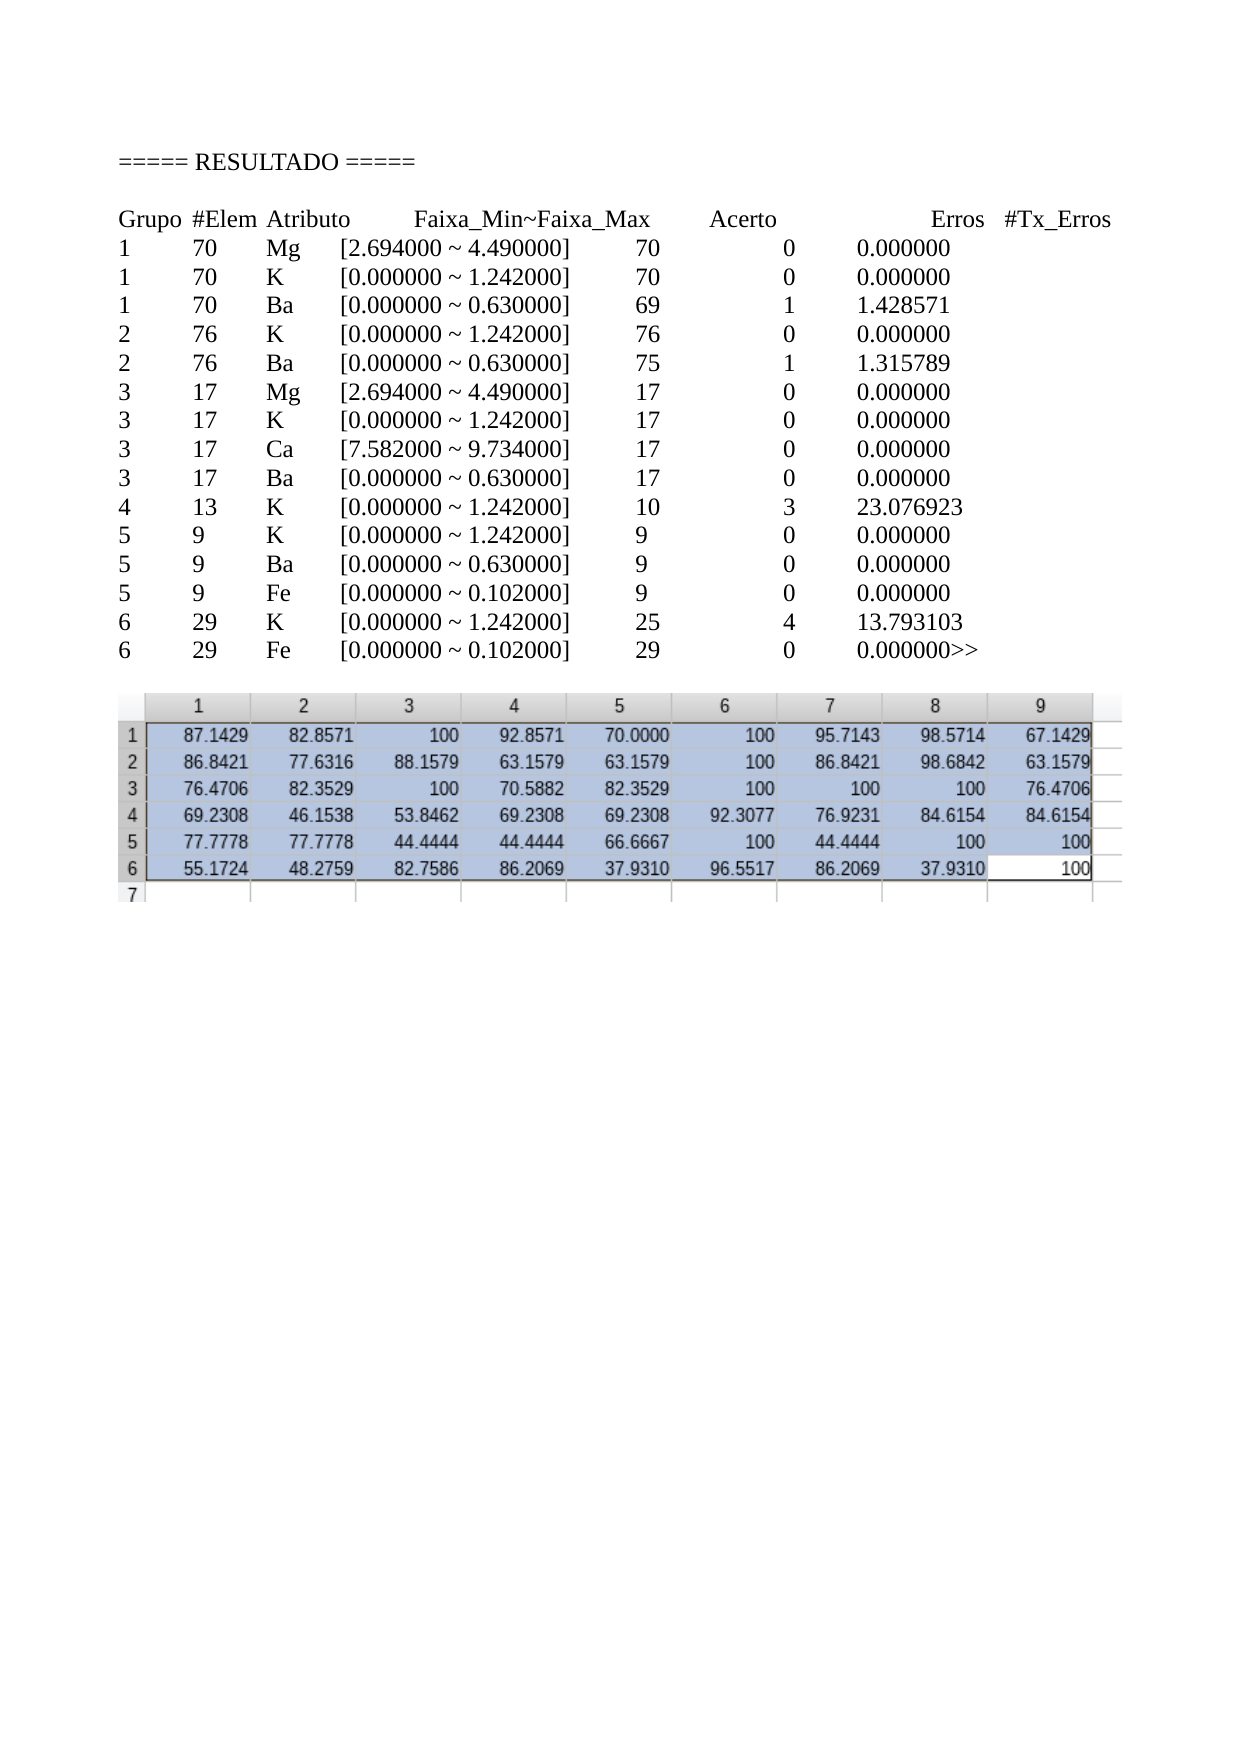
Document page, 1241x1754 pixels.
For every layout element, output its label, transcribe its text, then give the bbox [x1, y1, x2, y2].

text 6 29 Fe [0.000000 ~ 0.102000] 29 0 0.000000>> [118, 636, 1122, 664]
text 3 17 Ca [7.582000 ~ 9.734000] 17 0 0.000000 [118, 434, 1122, 463]
text 2 76 Ba [0.000000 ~ 0.630000] 75 1 1.315789 [118, 348, 1122, 377]
text 4 13 K [0.000000 ~ 1.242000] 10 3 23.076923 [118, 492, 1122, 521]
text 3 17 Mg [2.694000 ~ 4.490000] 17 0 0.000000 [118, 377, 1122, 406]
text 6 29 K [0.000000 ~ 1.242000] 25 4 13.793103 [118, 607, 1122, 636]
text 1 70 K [0.000000 ~ 1.242000] 70 0 0.000000 [118, 262, 1122, 291]
text 3 17 Ba [0.000000 ~ 0.630000] 17 0 0.000000 [118, 463, 1122, 492]
text 1 70 Mg [2.694000 ~ 4.490000] 70 0 0.000000 [118, 233, 1122, 262]
text 3 17 K [0.000000 ~ 1.242000] 17 0 0.000000 [118, 406, 1122, 434]
text 5 9 Fe [0.000000 ~ 0.102000] 9 0 0.000000 [118, 578, 1122, 607]
text 5 9 Ba [0.000000 ~ 0.630000] 9 0 0.000000 [118, 549, 1122, 578]
text 1 70 Ba [0.000000 ~ 0.630000] 69 1 1.428571 [118, 291, 1122, 319]
text ===== RESULTADO ===== [118, 147, 1122, 176]
text Grupo #Elem Atributo Faixa_Min~Faixa_Max Acerto Erros #Tx_Erros [118, 204, 1122, 233]
text 5 9 K [0.000000 ~ 1.242000] 9 0 0.000000 [118, 521, 1122, 549]
text 2 76 K [0.000000 ~ 1.242000] 76 0 0.000000 [118, 319, 1122, 348]
picture [118, 693, 1123, 902]
